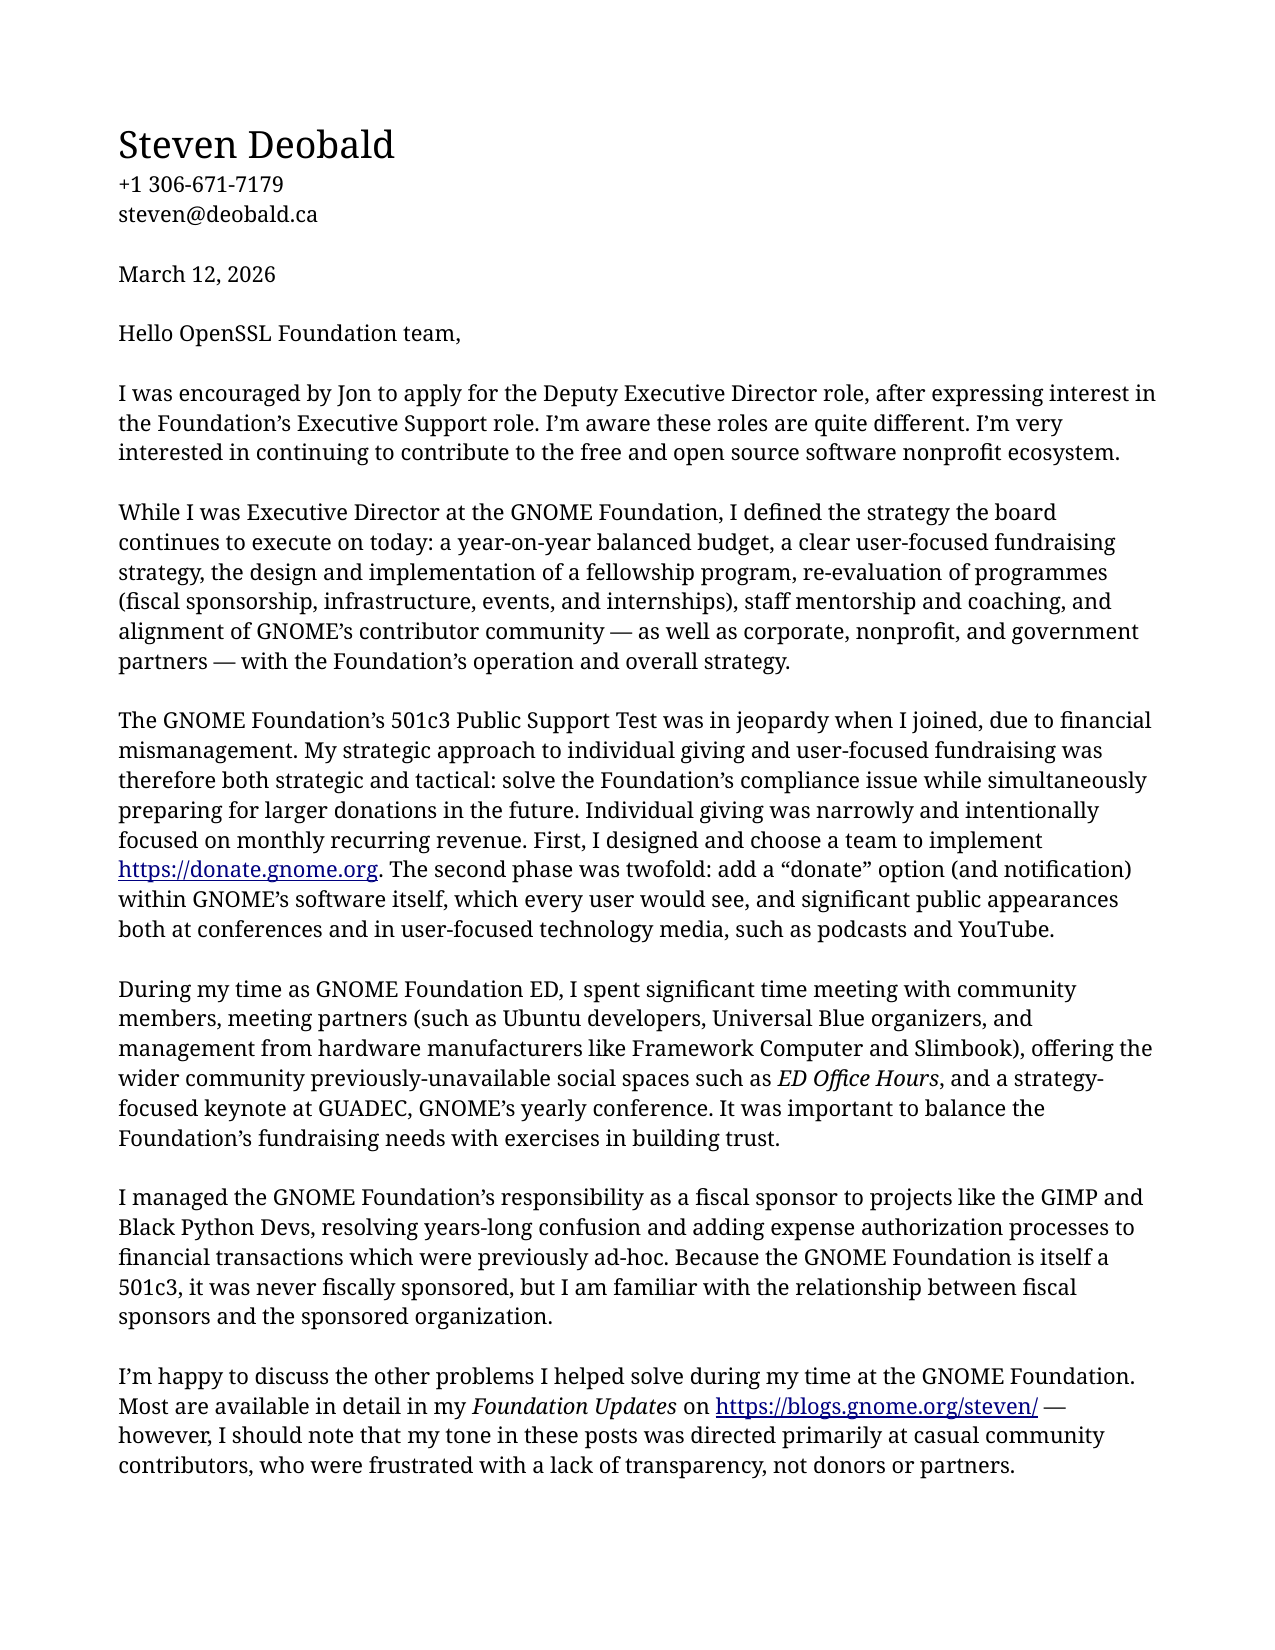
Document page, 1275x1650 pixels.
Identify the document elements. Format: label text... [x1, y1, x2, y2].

text Hello OpenSSL Foundation team, [118, 318, 1157, 348]
text I was encouraged by Jon to apply for the Deputy Executive Director role, after expressing interest in the Foundation’s Executive Support role. I’m aware these roles are quite different. I’m very interested in continuing to contribute to the free and open source software nonprofit ecosystem. [118, 378, 1157, 467]
text +1 306-671-7179 [118, 169, 1157, 199]
text I’m happy to discuss the other problems I helped solve during my time at the GNOME Foundation. Most are available in detail in my Foundation Updates on https://blogs.gnome.org/steven/ — however, I should note that my tone in these posts was directed primarily at casual community contributors, who were frustrated with a lack of transparency, not donors or partners. [118, 1361, 1157, 1480]
text While I was Executive Director at the GNOME Foundation, I defined the strategy the board continues to execute on today: a year-on-year balanced budget, a clear user-focused fundraising strategy, the design and implementation of a fellowship program, re-evaluation of programmes (fiscal sponsorship, infrastructure, events, and internships), staff mentorship and coaching, and alignment of GNOME’s contributor community — as well as corporate, nonprofit, and government partners — with the Foundation’s operation and overall strategy. [118, 497, 1157, 676]
text During my time as GNOME Foundation ED, I spent significant time meeting with community members, meeting partners (such as Ubuntu developers, Universal Blue organizers, and management from hardware manufacturers like Framework Computer and Slimbook), offering the wider community previously-unavailable social spaces such as ED Office Hours, and a strategy-focused keynote at GUADEC, GNOME’s yearly conference. It was important to balance the Foundation’s fundraising needs with exercises in building trust. [118, 973, 1157, 1152]
text The GNOME Foundation’s 501c3 Public Support Test was in jeopardy when I joined, due to financial mismanagement. My strategic approach to individual giving and user-focused fundraising was therefore both strategic and tactical: solve the Foundation’s compliance issue while simultaneously preparing for larger donations in the future. Individual giving was narrowly and intentionally focused on monthly recurring revenue. First, I designed and choose a team to implement https://donate.gnome.org. The second phase was twofold: add a “donate” option (and notification) within GNOME’s software itself, which every user would see, and significant public appearances both at conferences and in user-focused technology media, such as podcasts and YouTube. [118, 705, 1157, 944]
text Steven Deobald [118, 118, 1157, 169]
text I managed the GNOME Foundation’s responsibility as a fiscal sponsor to projects like the GIMP and Black Python Devs, resolving years-long confusion and adding expense authorization processes to financial transactions which were previously ad-hoc. Because the GNOME Foundation is itself a 501c3, it was never fiscally sponsored, but I am familiar with the relationship between fiscal sponsors and the sponsored organization. [118, 1182, 1157, 1331]
text steven@deobald.ca [118, 199, 1157, 229]
text March 12, 2026 [118, 258, 1157, 288]
